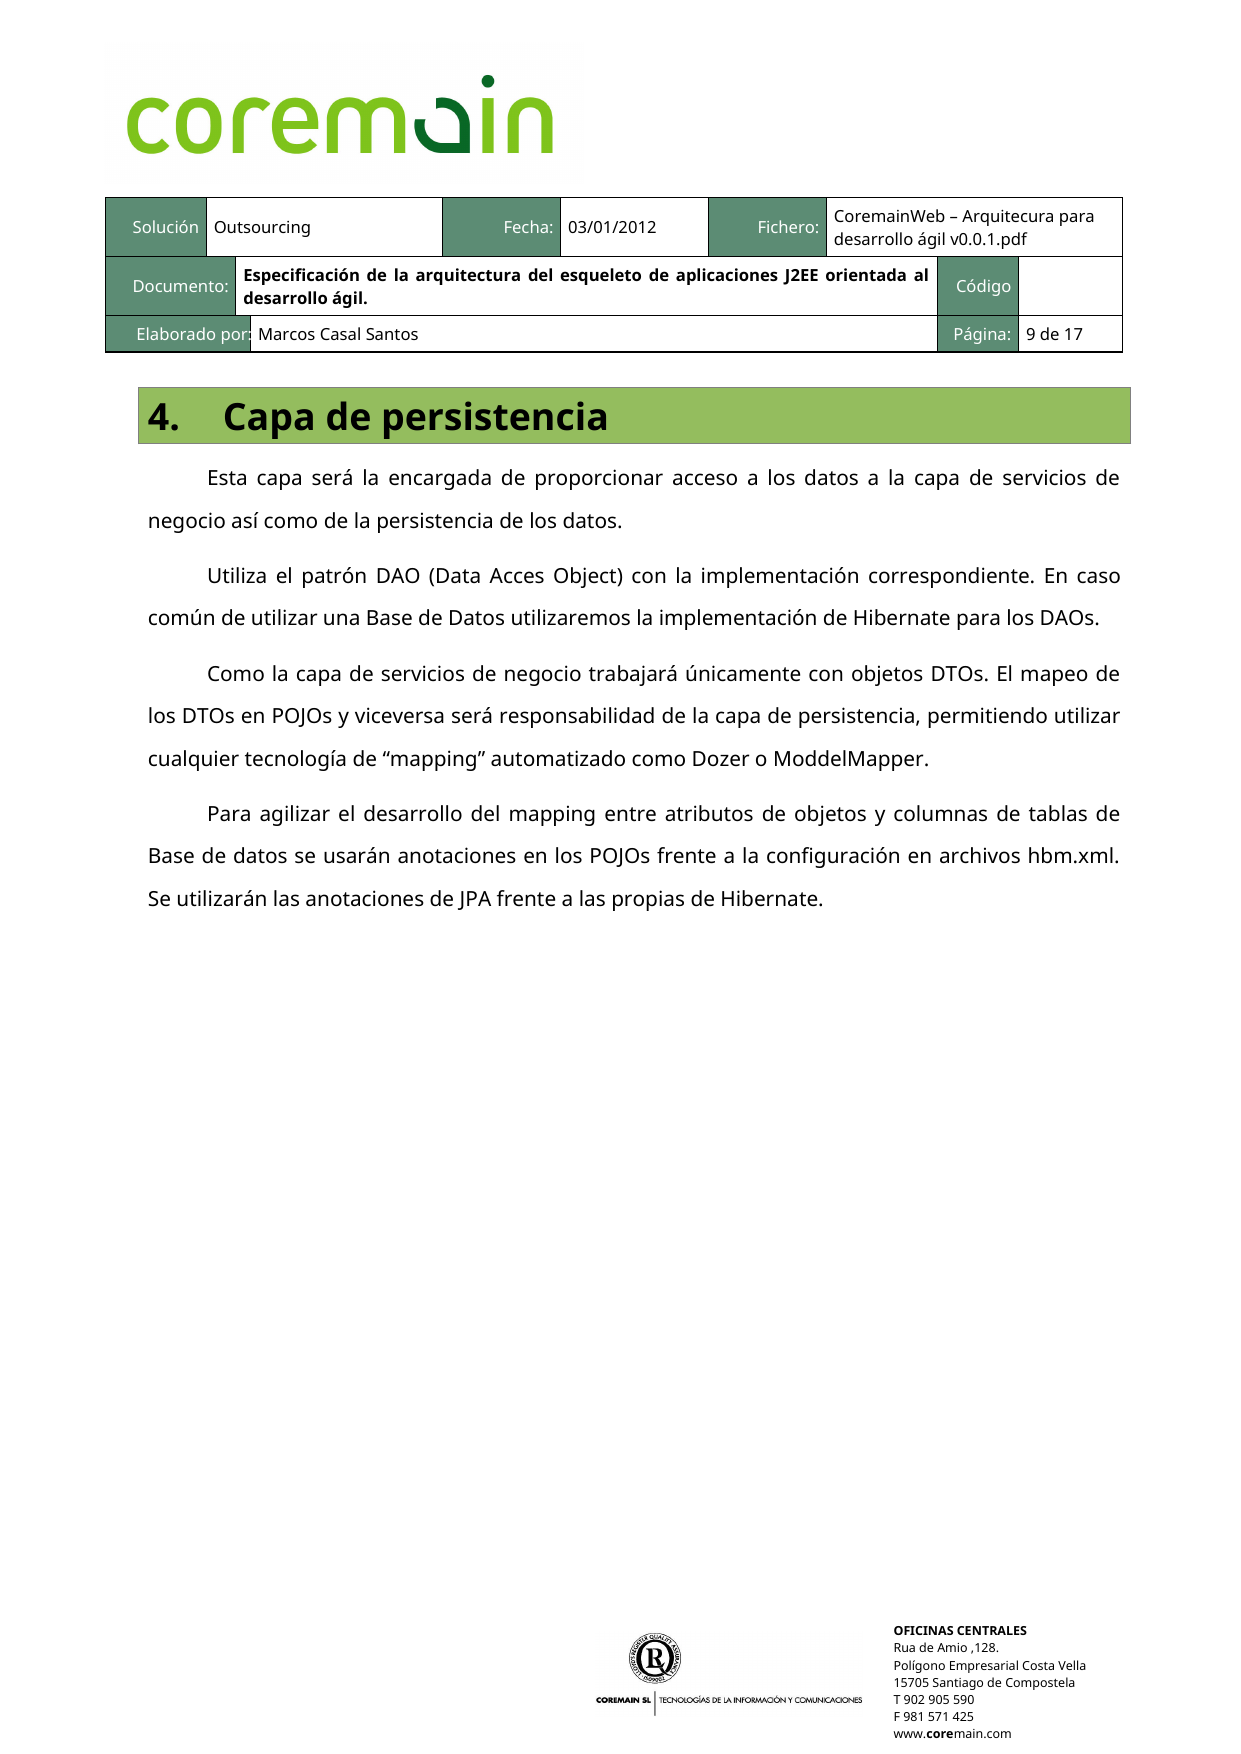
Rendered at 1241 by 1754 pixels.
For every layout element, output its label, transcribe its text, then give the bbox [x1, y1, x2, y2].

text Como la capa de servicios de negocio trabajará únicamente con objetos DTOs. El mapeo de los DTOs en POJOs y viceversa será responsabilidad de la capa de persistencia, permitiendo utilizar cualquier tecnología de “mapping” automatizado como Dozer o ModdelMapper. [148, 659, 1122, 772]
text Para agilizar el desarrollo del mapping entre atributos de objetos y columnas de tablas de Base de datos se usarán anotaciones en los POJOs frente a la configuración en archivos hbm.xml. Se utilizarán las anotaciones de JPA frente a las propias de Hibernate. [148, 799, 1122, 913]
text Utiliza el patrón DAO (Data Acces Object) con la implementación correspondiente. En caso común de utilizar una Base de Datos utilizaremos la implementación de Hibernate para los DAOs. [148, 561, 1122, 632]
text Esta capa será la encargada de proporcionar acceso a los datos a la capa de servicios de negocio así como de la persistencia de los datos. [148, 463, 1122, 534]
subtitle Capa de persistencia [139, 388, 1130, 443]
picture [595, 1631, 863, 1717]
picture [103, 42, 584, 184]
